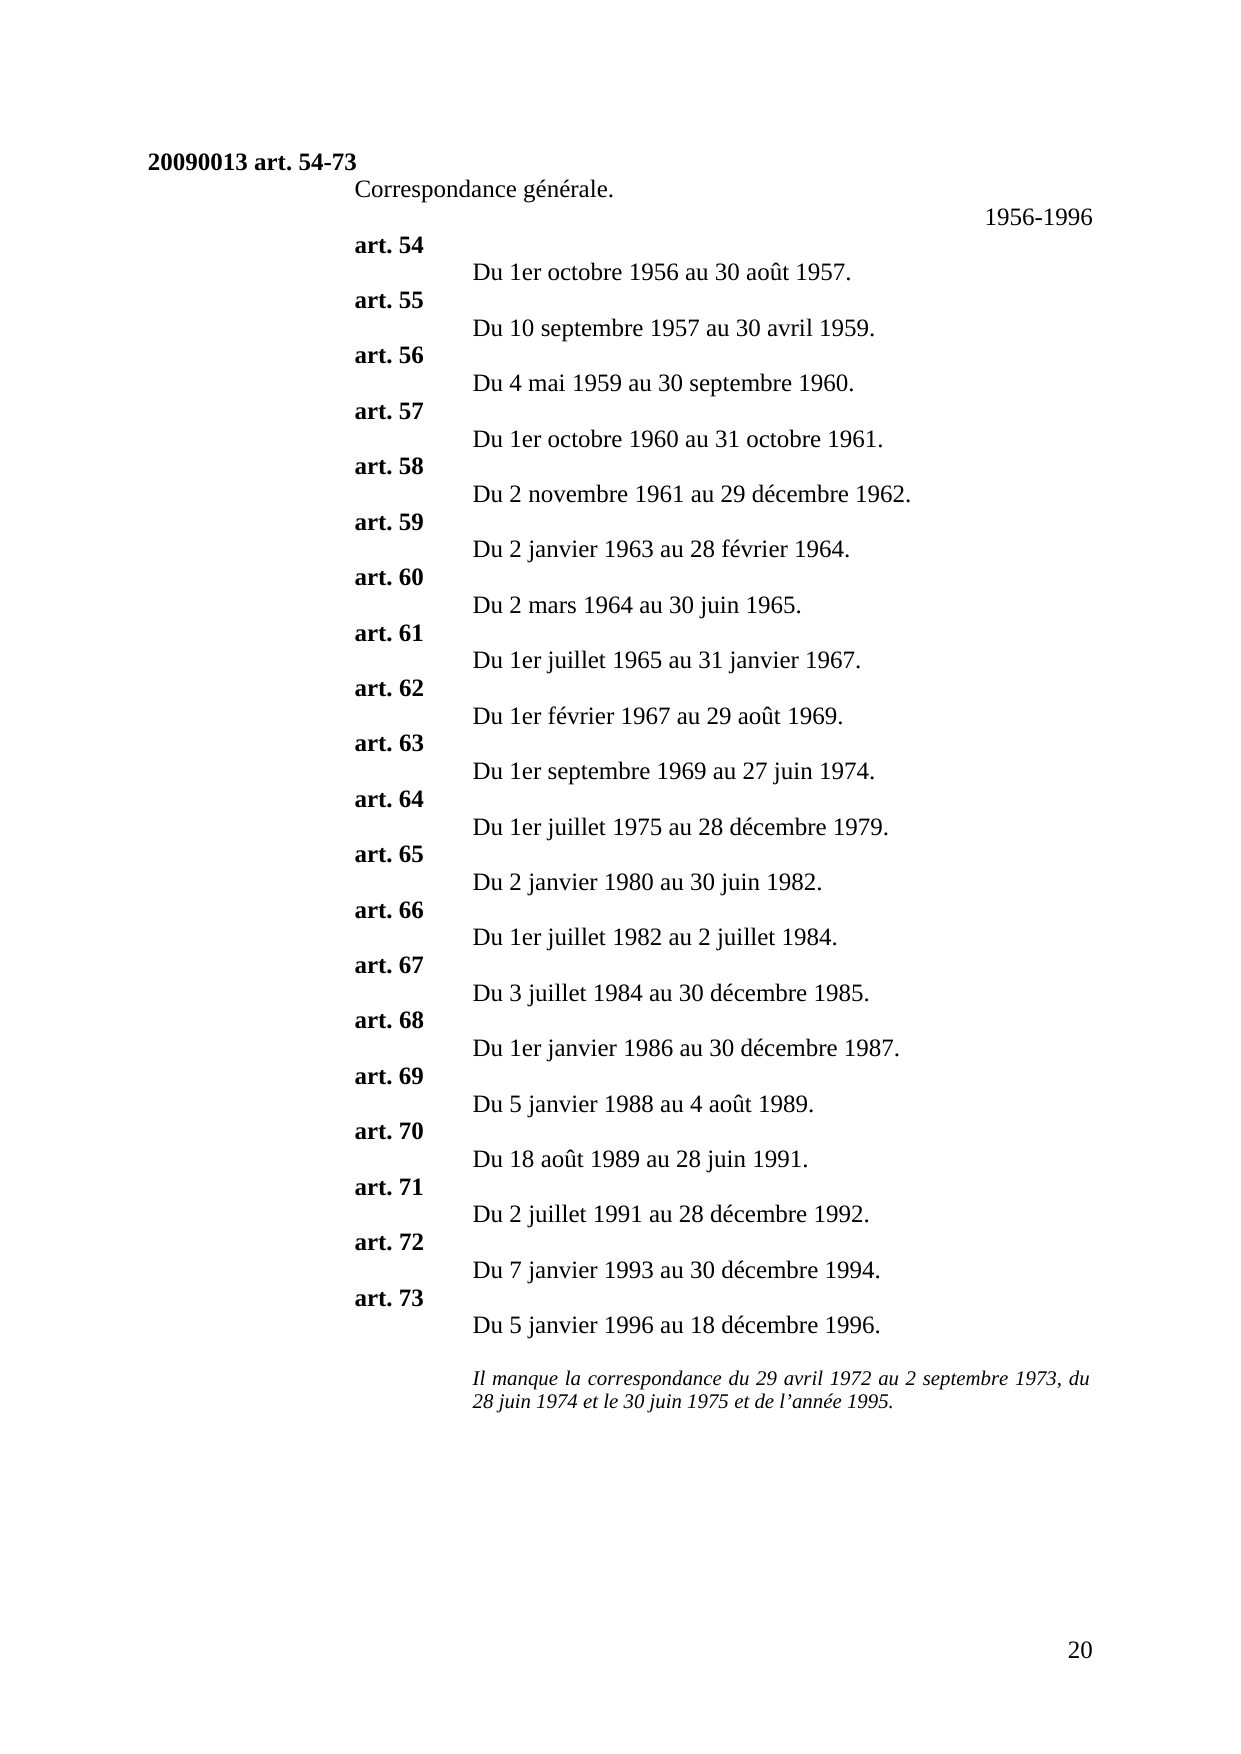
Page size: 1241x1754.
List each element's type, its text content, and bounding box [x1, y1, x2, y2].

text Du 2 mars 1964 au 30 juin 1965. [472, 591, 1093, 619]
text Du 2 janvier 1980 au 30 juin 1982. [472, 868, 1093, 896]
text Du 2 novembre 1961 au 29 décembre 1962. [472, 480, 1093, 508]
text Du 1er octobre 1960 au 31 octobre 1961. [472, 425, 1093, 452]
text art. 62 [354, 674, 1093, 702]
text art. 61 [354, 619, 1093, 646]
text art. 60 [354, 563, 1093, 591]
text Du 10 septembre 1957 au 30 avril 1959. [472, 314, 1093, 342]
text Correspondance générale. [354, 175, 1093, 203]
text Du 1er janvier 1986 au 30 décembre 1987. [472, 1034, 1093, 1062]
text art. 72 [354, 1228, 1093, 1256]
text art. 68 [354, 1007, 1093, 1034]
text Du 5 janvier 1996 au 18 décembre 1996. [472, 1311, 1093, 1339]
text Du 1er octobre 1956 au 30 août 1957. [472, 258, 1093, 286]
text 20090013 art. 54-73 [148, 148, 1093, 175]
text art. 56 [354, 342, 1093, 369]
text Du 2 juillet 1991 au 28 décembre 1992. [472, 1201, 1093, 1228]
text Il manque la correspondance du 29 avril 1972 au 2 septembre 1973, du 28 juin 1974 et le 30 juin 1975 et de l’année 1995. [472, 1367, 1093, 1413]
text art. 70 [354, 1117, 1093, 1145]
text art. 55 [354, 286, 1093, 314]
text art. 58 [354, 452, 1093, 480]
text art. 63 [354, 729, 1093, 757]
text art. 71 [354, 1173, 1093, 1201]
text Du 1er juillet 1982 au 2 juillet 1984. [472, 923, 1093, 951]
text Du 7 janvier 1993 au 30 décembre 1994. [472, 1256, 1093, 1284]
text art. 54 [354, 231, 1093, 258]
text Du 5 janvier 1988 au 4 août 1989. [472, 1090, 1093, 1117]
text Du 1er juillet 1965 au 31 janvier 1967. [472, 646, 1093, 674]
text art. 69 [354, 1062, 1093, 1090]
text art. 64 [354, 785, 1093, 813]
text 1956-1996 [148, 203, 1093, 231]
text Du 1er septembre 1969 au 27 juin 1974. [472, 757, 1093, 785]
text Du 1er février 1967 au 29 août 1969. [472, 702, 1093, 729]
text Du 4 mai 1959 au 30 septembre 1960. [472, 369, 1093, 397]
text Du 3 juillet 1984 au 30 décembre 1985. [472, 979, 1093, 1007]
text art. 65 [354, 840, 1093, 868]
text art. 66 [354, 896, 1093, 923]
text Du 18 août 1989 au 28 juin 1991. [472, 1145, 1093, 1173]
text art. 59 [354, 508, 1093, 536]
text Du 1er juillet 1975 au 28 décembre 1979. [472, 813, 1093, 840]
text art. 67 [354, 951, 1093, 979]
text Du 2 janvier 1963 au 28 février 1964. [472, 536, 1093, 563]
text art. 57 [354, 397, 1093, 425]
text art. 73 [354, 1284, 1093, 1311]
